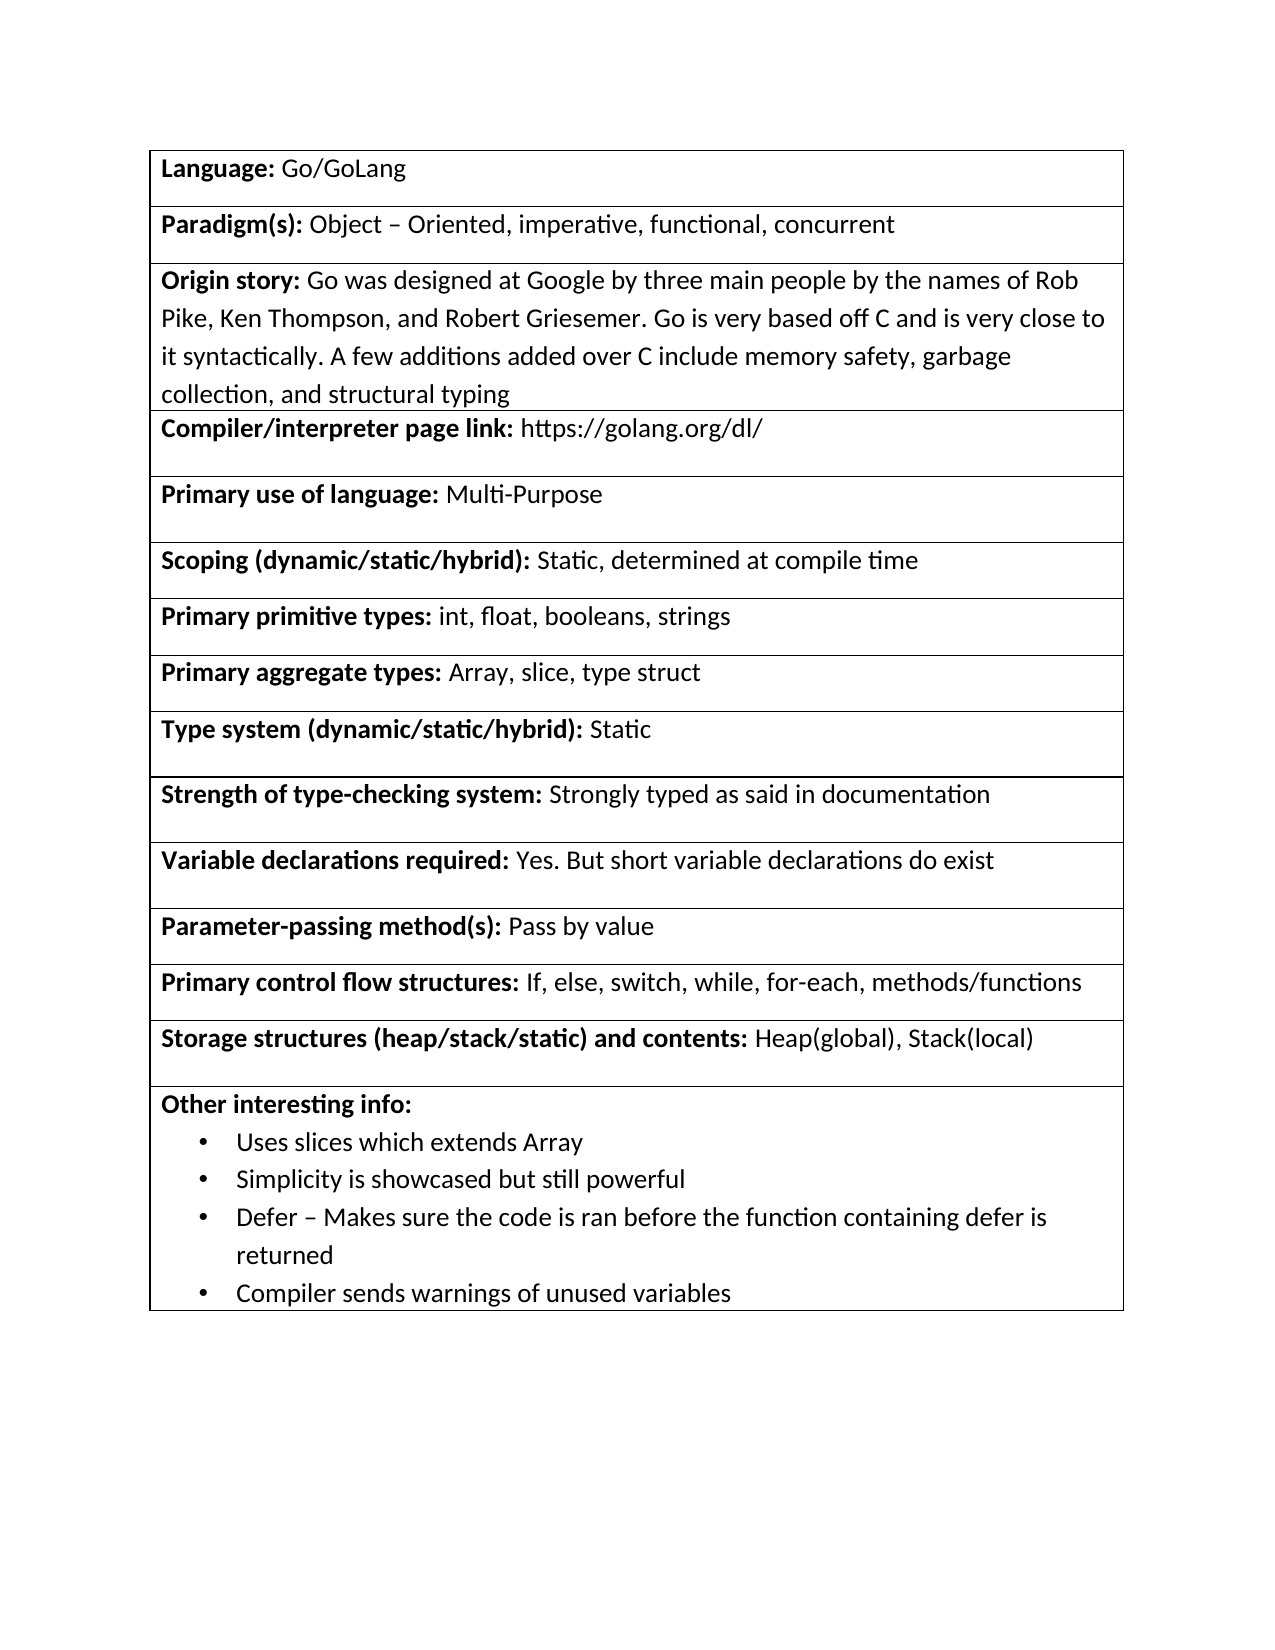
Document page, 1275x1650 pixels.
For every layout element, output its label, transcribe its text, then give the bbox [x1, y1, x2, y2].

table_cell Strength of type-checking system: Strongly typed as said in documentation [151, 778, 1123, 842]
table_cell Storage structures (heap/stack/static) and contents: Heap(global), Stack(local) [151, 1021, 1123, 1086]
table_cell Primary use of language: Multi-Purpose [151, 477, 1123, 542]
table_cell Scoping (dynamic/static/hybrid): Static, determined at compile time [151, 543, 1123, 598]
table_cell Other interesting info: Uses slices which extends Array Simplicity is showcased but still powerful Defer – Makes sure the code is ran before the function containing defer is returned Compiler sends warnings of unused variables [151, 1087, 1123, 1309]
table_cell Origin story: Go was designed at Google by three main people by the names of Rob Pike, Ken Thompson, and Robert Griesemer. Go is very based off C and is very close to it syntactically. A few additions added over C include memory safety, garbage collection, and structural typing [151, 264, 1123, 410]
table_header Language: Go/GoLang [151, 151, 1123, 206]
table_cell Primary aggregate types: Array, slice, type struct [151, 656, 1123, 711]
table_cell Paradigm(s): Object – Oriented, imperative, functional, concurrent [151, 207, 1123, 262]
table_cell Variable declarations required: Yes. But short variable declarations do exist [151, 843, 1123, 908]
table_cell Primary primitive types: int, float, booleans, strings [151, 599, 1123, 654]
table_cell Parameter-passing method(s): Pass by value [151, 909, 1123, 964]
table_cell Primary control flow structures: If, else, switch, while, for-each, methods/functions [151, 965, 1123, 1020]
table_cell Type system (dynamic/static/hybrid): Static [151, 712, 1123, 776]
table_cell Compiler/interpreter page link: https://golang.org/dl/ [151, 411, 1123, 476]
